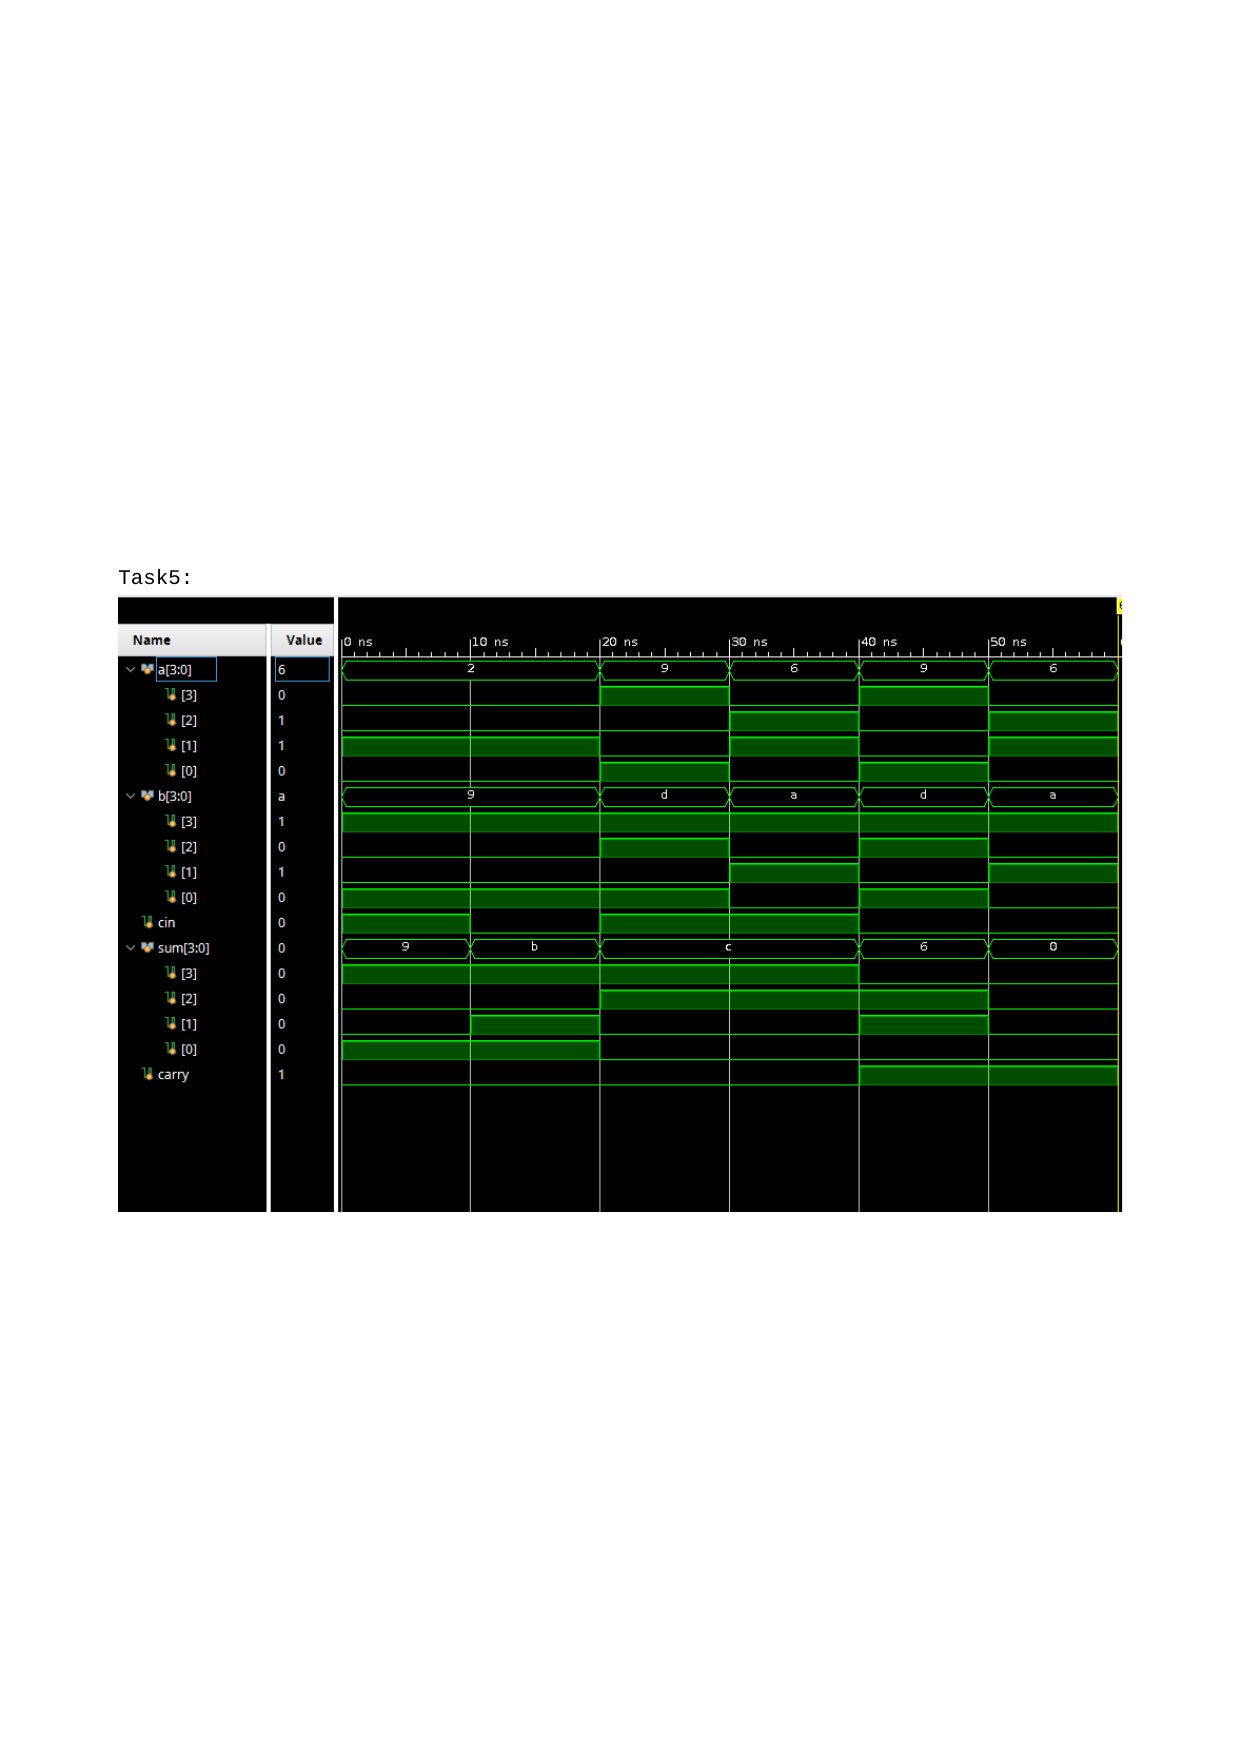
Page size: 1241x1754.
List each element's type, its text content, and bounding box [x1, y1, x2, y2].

text Task5: [118, 567, 1122, 591]
picture [118, 591, 1123, 1212]
